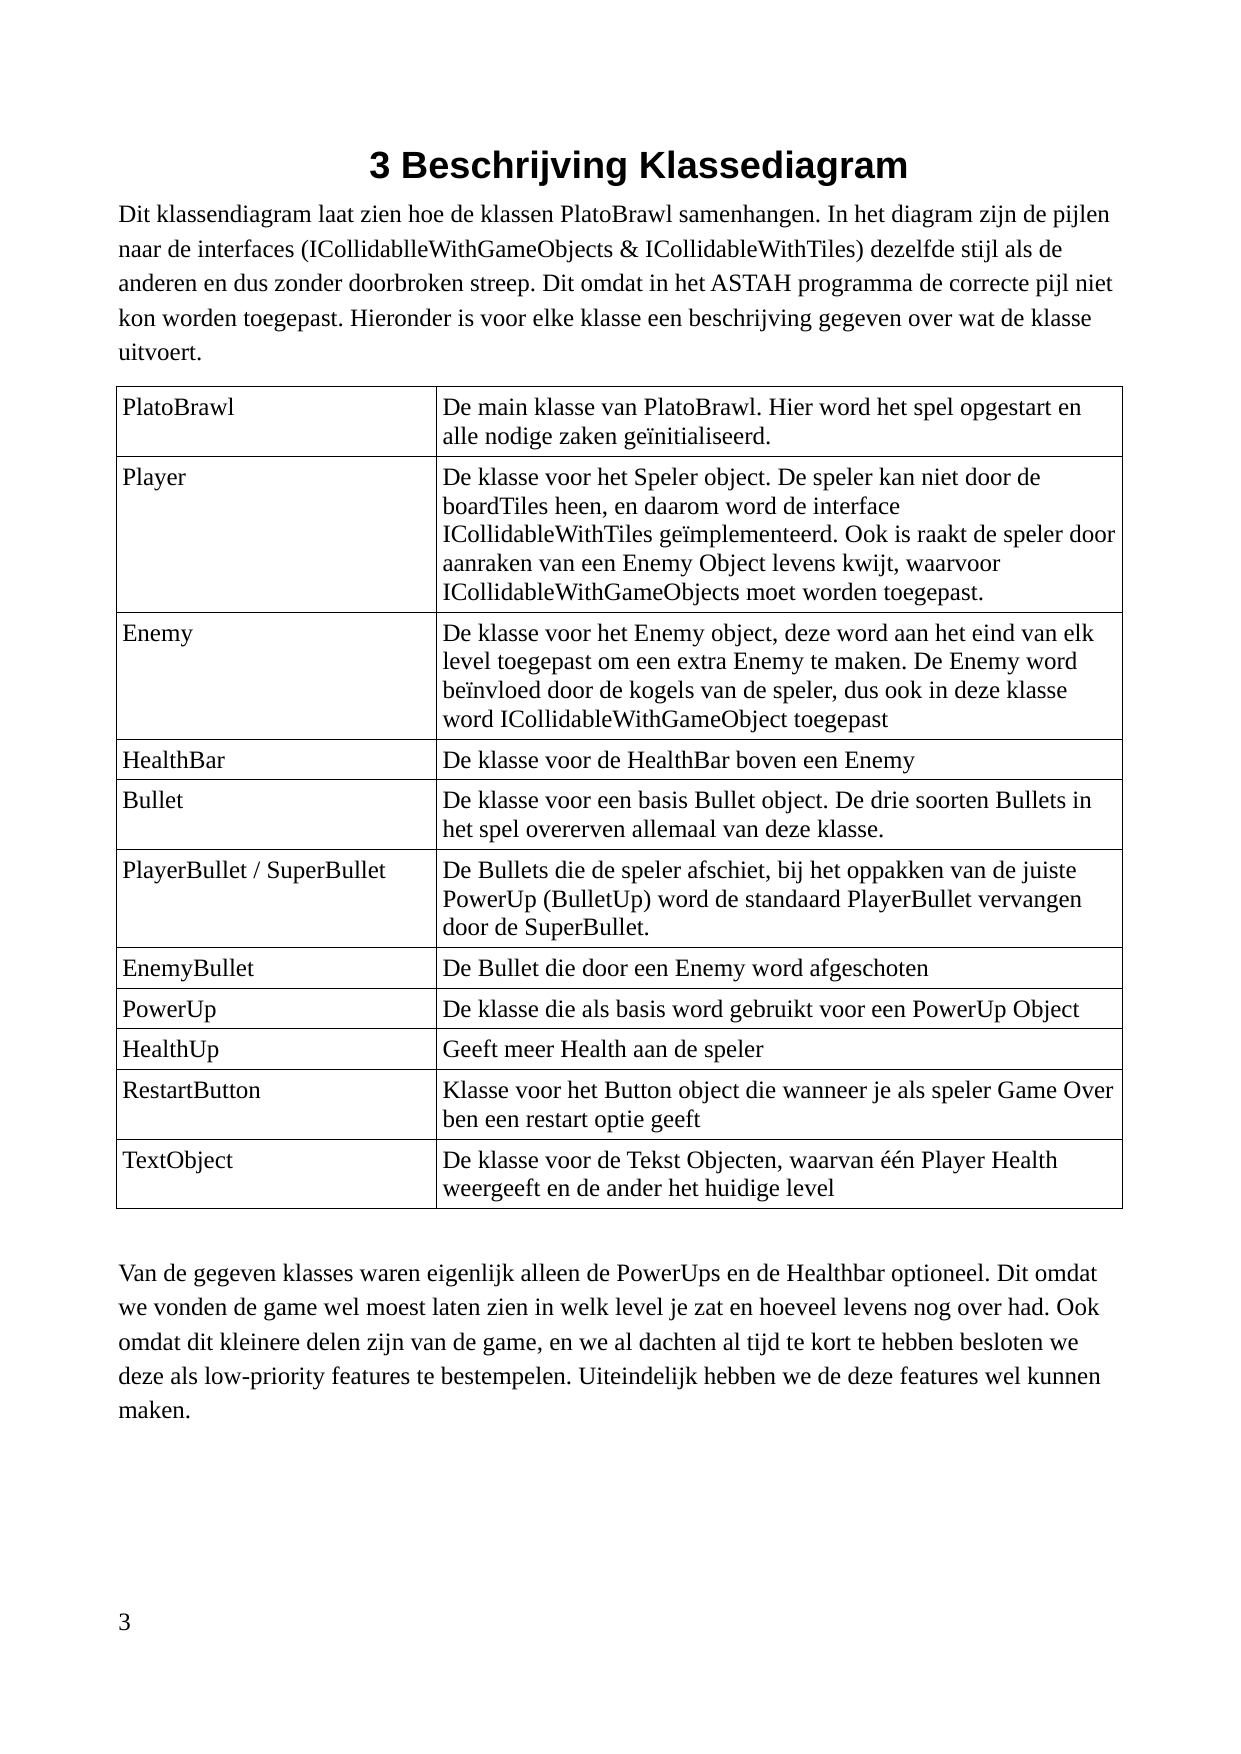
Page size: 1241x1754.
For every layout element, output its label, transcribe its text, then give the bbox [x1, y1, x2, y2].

table_cell De klasse voor een basis Bullet object. De drie soorten Bullets in het spel overerven allemaal van deze klasse. [437, 780, 1122, 849]
text Dit klassendiagram laat zien hoe de klassen PlatoBrawl samenhangen. In het diagram zijn de pijlen naar de interfaces (ICollidablleWithGameObjects & ICollidableWithTiles) dezelfde stijl als de anderen en dus zonder doorbroken streep. Dit omdat in het ASTAH programma de correcte pijl niet kon worden toegepast. Hieronder is voor elke klasse een beschrijving gegeven over wat de klasse uitvoert. [118, 199, 1122, 366]
table_cell Enemy [117, 613, 436, 738]
text Van de gegeven klasses waren eigenlijk alleen de PowerUps en de Healthbar optioneel. Dit omdat we vonden de game wel moest laten zien in welk level je zat en hoeveel levens nog over had. Ook omdat dit kleinere delen zijn van de game, en we al dachten al tijd te kort te hebben besloten we deze als low-priority features te bestempelen. Uiteindelijk hebben we de deze features wel kunnen maken. [118, 1258, 1122, 1424]
subtitle 3 Beschrijving Klassediagram [118, 143, 1122, 187]
table_cell De klasse die als basis word gebruikt voor een PowerUp Object [437, 989, 1122, 1028]
table_cell PlayerBullet / SuperBullet [117, 850, 436, 947]
table_cell Klasse voor het Button object die wanneer je als speler Game Over ben een restart optie geeft [437, 1070, 1122, 1138]
table_cell PowerUp [117, 989, 436, 1028]
table_cell De klasse voor het Speler object. De speler kan niet door de boardTiles heen, en daarom word de interface ICollidableWithTiles geïmplementeerd. Ook is raakt de speler door aanraken van een Enemy Object levens kwijt, waarvoor ICollidableWithGameObjects moet worden toegepast. [437, 457, 1122, 611]
table_header PlatoBrawl [117, 387, 436, 456]
table_cell Bullet [117, 780, 436, 849]
table_cell HealthUp [117, 1029, 436, 1069]
table_cell De klasse voor de Tekst Objecten, waarvan één Player Health weergeeft en de ander het huidige level [437, 1140, 1122, 1208]
table_cell EnemyBullet [117, 948, 436, 988]
table_header De main klasse van PlatoBrawl. Hier word het spel opgestart en alle nodige zaken geïnitialiseerd. [437, 387, 1122, 456]
table_cell De klasse voor het Enemy object, deze word aan het eind van elk level toegepast om een extra Enemy te maken. De Enemy word beïnvloed door de kogels van de speler, dus ook in deze klasse word ICollidableWithGameObject toegepast [437, 613, 1122, 738]
table_cell De Bullet die door een Enemy word afgeschoten [437, 948, 1122, 988]
table_cell HealthBar [117, 740, 436, 779]
table_cell De klasse voor de HealthBar boven een Enemy [437, 740, 1122, 779]
table_cell Player [117, 457, 436, 611]
table_cell TextObject [117, 1140, 436, 1208]
table_cell Geeft meer Health aan de speler [437, 1029, 1122, 1069]
table_cell De Bullets die de speler afschiet, bij het oppakken van de juiste PowerUp (BulletUp) word de standaard PlayerBullet vervangen door de SuperBullet. [437, 850, 1122, 947]
table_cell RestartButton [117, 1070, 436, 1138]
